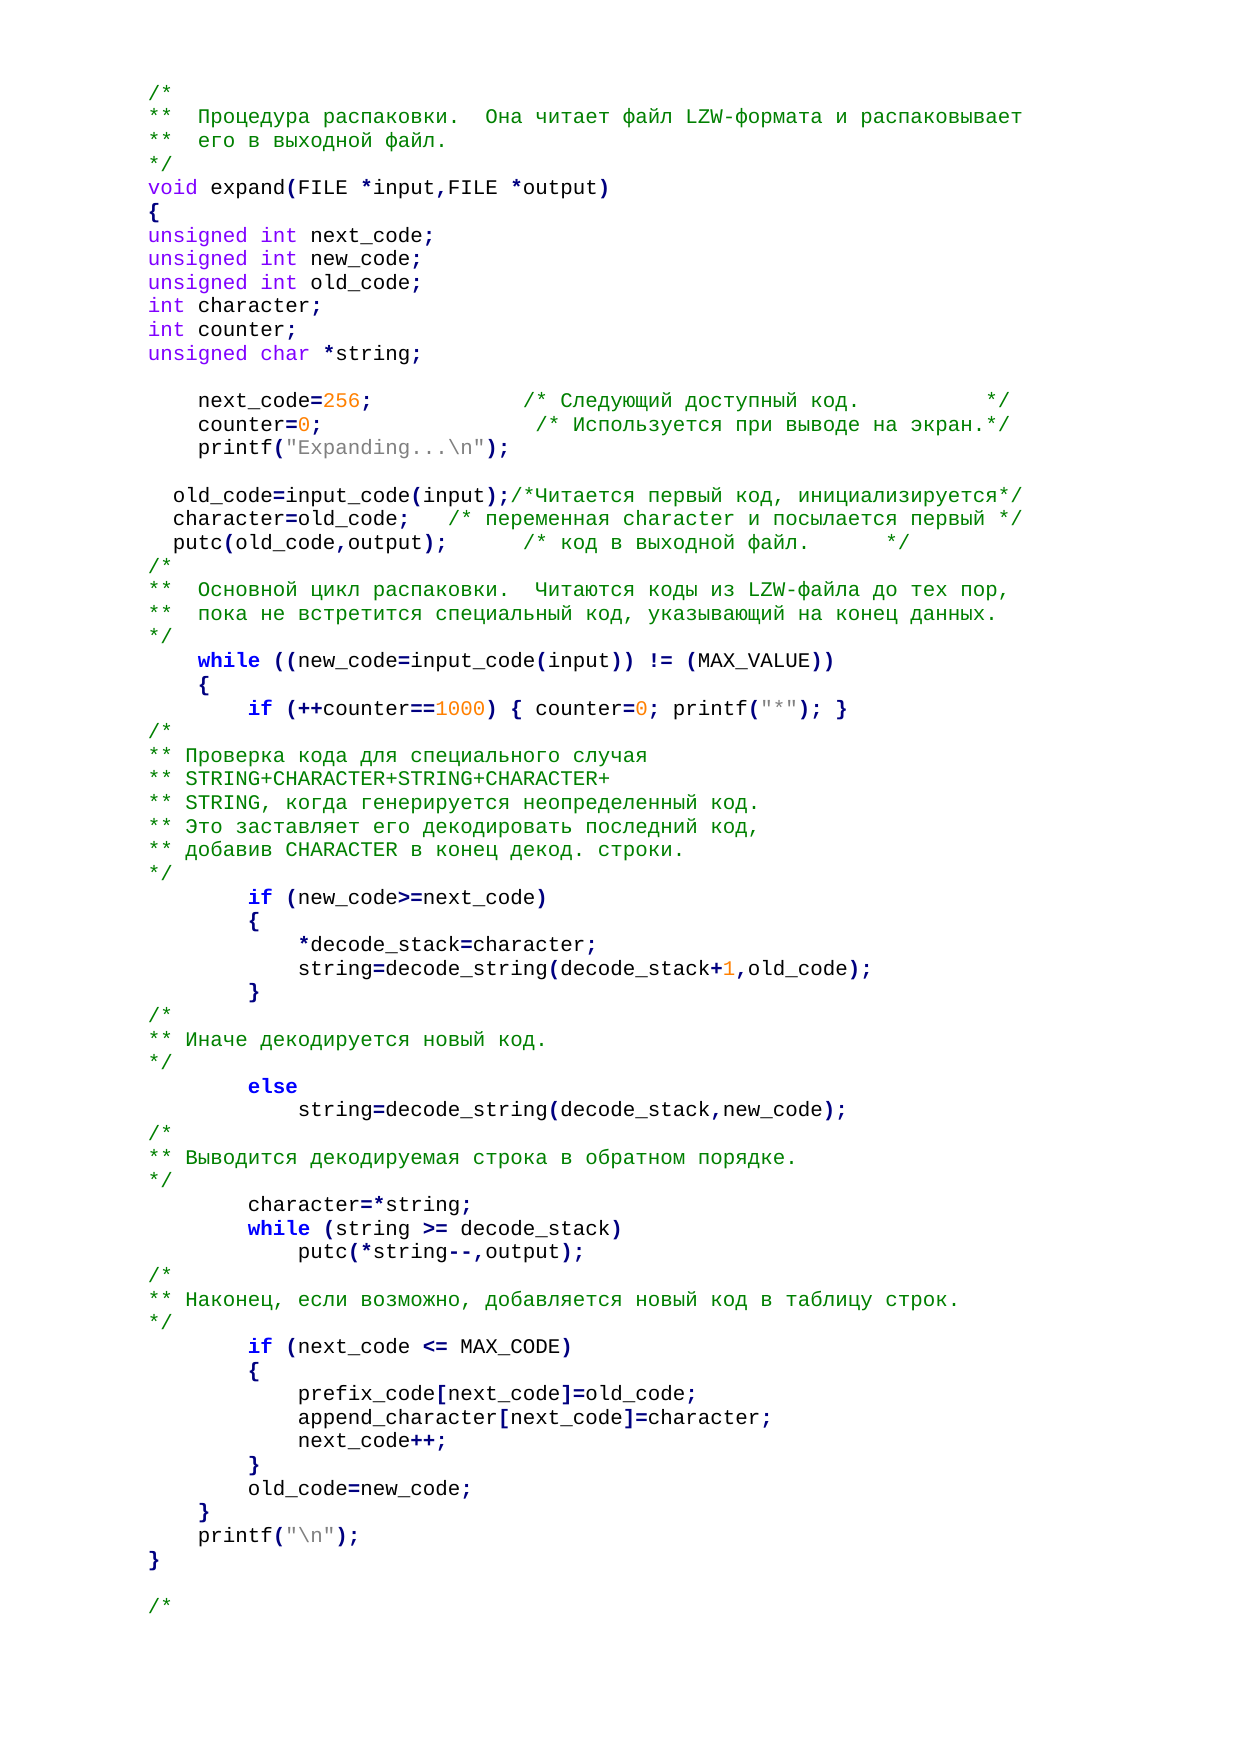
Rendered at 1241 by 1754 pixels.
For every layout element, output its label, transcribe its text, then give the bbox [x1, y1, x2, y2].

text character=*string; [148, 1194, 1181, 1218]
text /* [148, 1005, 1181, 1028]
text unsigned char *string; [148, 343, 1181, 366]
text next_code=256; /* Следующий доступный код. */ [148, 390, 1181, 414]
text } [148, 1549, 1181, 1572]
text ** Наконец, если возможно, добавляется новый код в таблицу строк. [148, 1289, 1181, 1312]
text */ [148, 627, 1181, 650]
text while ((new_code=input_code(input)) != (MAX_VALUE)) [148, 650, 1181, 674]
text printf("Expanding...\n"); [148, 437, 1181, 461]
text if (next_code <= MAX_CODE) [148, 1336, 1181, 1359]
text /* [148, 1123, 1181, 1147]
text old_code=new_code; [148, 1478, 1181, 1501]
text character=old_code; /* переменная character и посылается первый */ [148, 508, 1181, 532]
text putc(*string--,output); [148, 1241, 1181, 1265]
text ** Выводится декодируемая строка в обратном порядке. [148, 1147, 1181, 1170]
text */ [148, 1052, 1181, 1076]
text ** Проверка кода для специального случая [148, 745, 1181, 768]
text ** Процедура распаковки. Она читает файл LZW-формата и распаковывает [148, 106, 1181, 130]
text prefix_code[next_code]=old_code; [148, 1383, 1181, 1407]
text string=decode_string(decode_stack,new_code); [148, 1099, 1181, 1123]
text void expand(FILE *input,FILE *output) [148, 177, 1181, 201]
text printf("\n"); [148, 1525, 1181, 1549]
text ** Это заставляет его декодировать последний код, [148, 816, 1181, 839]
text int character; [148, 296, 1181, 319]
text append_character[next_code]=character; [148, 1407, 1181, 1431]
text /* [148, 721, 1181, 745]
text { [148, 674, 1181, 697]
text ** добавив CHARACTER в конец декод. строки. [148, 839, 1181, 863]
text */ [148, 1312, 1181, 1336]
text int counter; [148, 319, 1181, 343]
text ** Иначе декодируется новый код. [148, 1028, 1181, 1052]
text ** Основной цикл распаковки. Читаются коды из LZW-файла до тех пор, [148, 579, 1181, 603]
text /* [148, 556, 1181, 579]
text /* [148, 1265, 1181, 1289]
text { [148, 1359, 1181, 1383]
text old_code=input_code(input);/*Читается первый код, инициализируется*/ [148, 485, 1181, 508]
text unsigned int next_code; [148, 224, 1181, 248]
text */ [148, 863, 1181, 887]
text unsigned int old_code; [148, 272, 1181, 296]
text */ [148, 1170, 1181, 1194]
text *decode_stack=character; [148, 934, 1181, 958]
text counter=0; /* Используется при выводе на экран.*/ [148, 414, 1181, 437]
text if (++counter==1000) { counter=0; printf("*"); } [148, 697, 1181, 721]
text while (string >= decode_stack) [148, 1218, 1181, 1241]
text */ [148, 154, 1181, 177]
text next_code++; [148, 1431, 1181, 1454]
text if (new_code>=next_code) [148, 887, 1181, 910]
text { [148, 910, 1181, 934]
text string=decode_string(decode_stack+1,old_code); [148, 958, 1181, 981]
text putc(old_code,output); /* код в выходной файл. */ [148, 532, 1181, 556]
text ** STRING, когда генерируется неопределенный код. [148, 792, 1181, 816]
text ** STRING+CHARACTER+STRING+CHARACTER+ [148, 768, 1181, 792]
text } [148, 981, 1181, 1005]
text ** пока не встретится специальный код, указывающий на конец данных. [148, 603, 1181, 627]
text ** его в выходной файл. [148, 130, 1181, 154]
text } [148, 1501, 1181, 1525]
text } [148, 1454, 1181, 1478]
text else [148, 1076, 1181, 1099]
text unsigned int new_code; [148, 248, 1181, 272]
text /* [148, 1596, 1181, 1620]
text /* [148, 83, 1181, 106]
text { [148, 201, 1181, 224]
